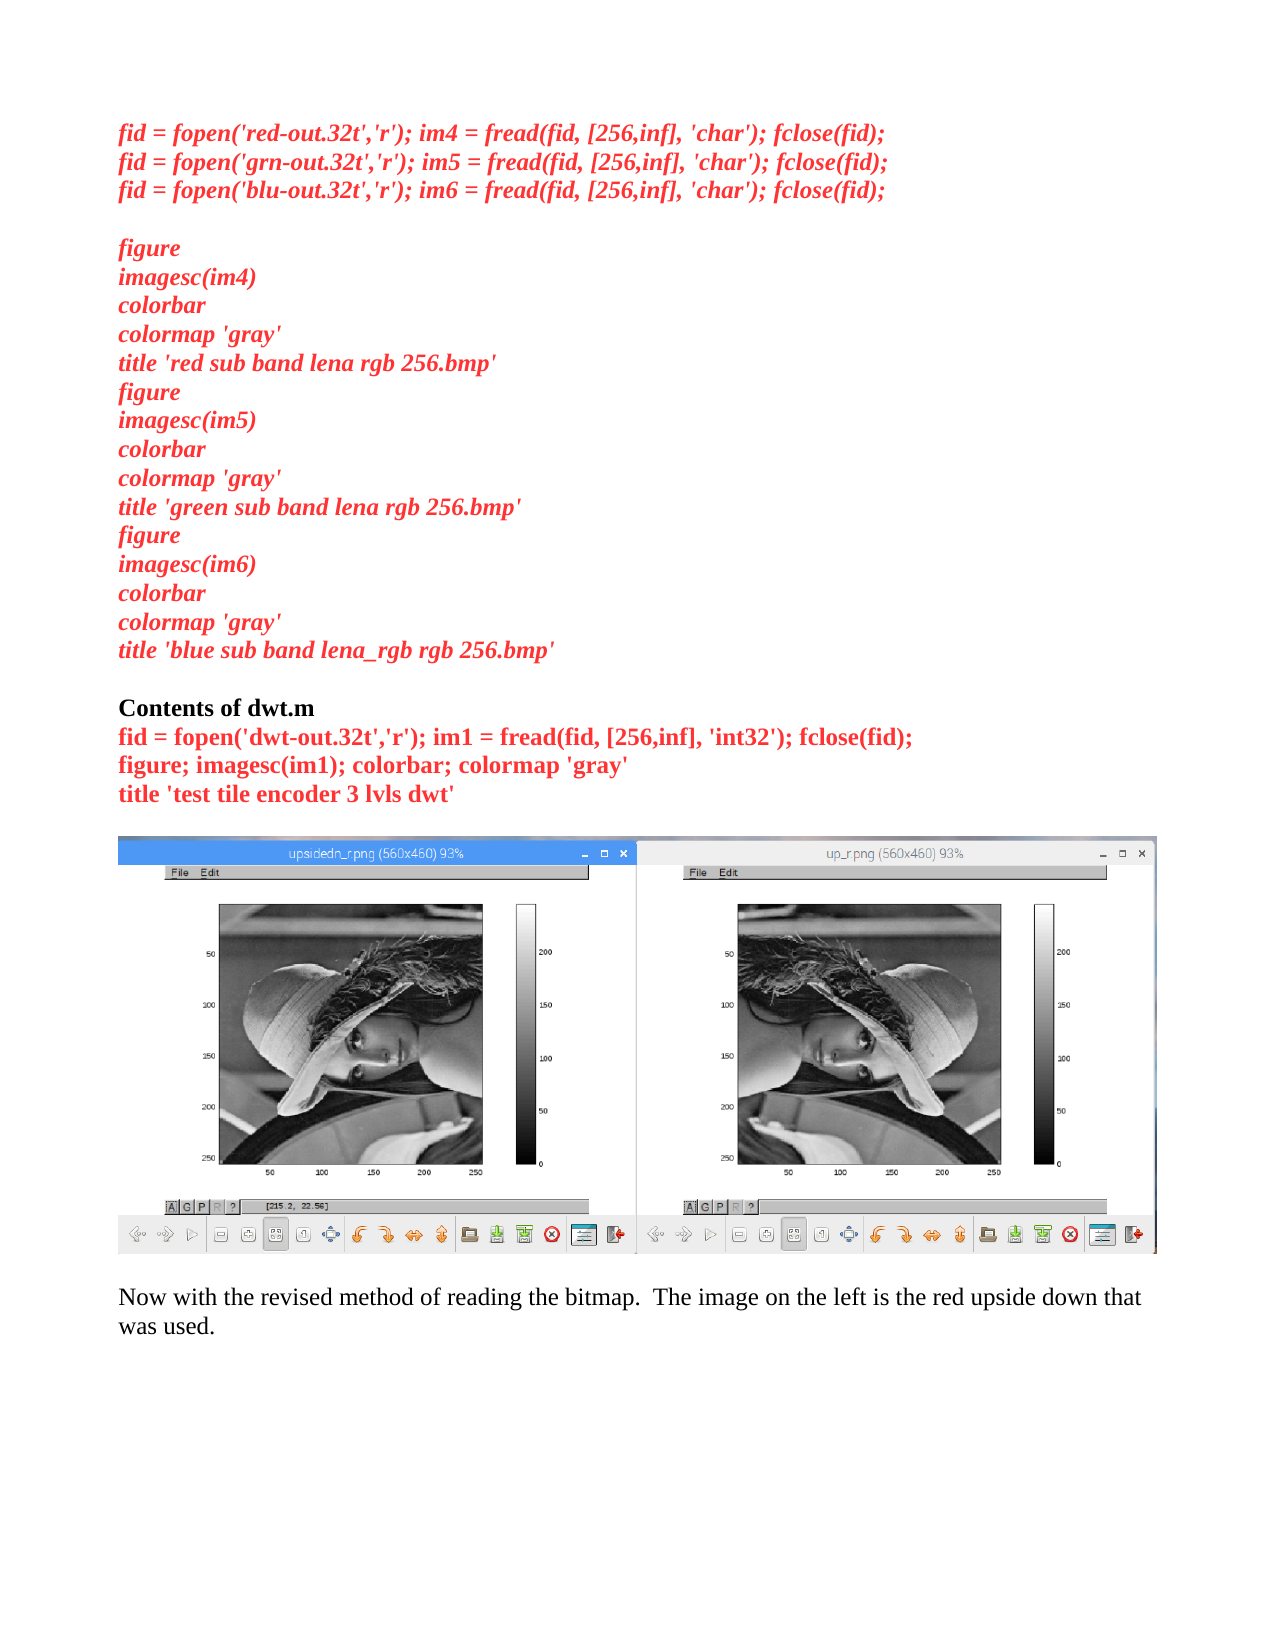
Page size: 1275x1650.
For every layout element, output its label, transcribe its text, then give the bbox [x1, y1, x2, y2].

text colormap 'gray' [118, 463, 1157, 492]
text fid = fopen('blu-out.32t','r'); im6 = fread(fid, [256,inf], 'char'); fclose(fid); [118, 176, 1157, 204]
text imagesc(im5) [118, 406, 1157, 434]
text colormap 'gray' [118, 319, 1157, 348]
text fid = fopen('dwt-out.32t','r'); im1 = fread(fid, [256,inf], 'int32'); fclose(fid); [118, 722, 1157, 751]
text imagesc(im4) [118, 262, 1157, 291]
picture [118, 836, 1157, 1254]
text title 'green sub band lena rgb 256.bmp' [118, 492, 1157, 521]
text title 'test tile encoder 3 lvls dwt' [118, 779, 1157, 808]
text colorbar [118, 578, 1157, 607]
text figure; imagesc(im1); colorbar; colormap 'gray' [118, 751, 1157, 779]
text Contents of dwt.m [118, 693, 1157, 722]
text figure [118, 233, 1157, 262]
text fid = fopen('red-out.32t','r'); im4 = fread(fid, [256,inf], 'char'); fclose(fid); [118, 118, 1157, 147]
text colormap 'gray' [118, 607, 1157, 636]
text title 'blue sub band lena_rgb rgb 256.bmp' [118, 636, 1157, 664]
text title 'red sub band lena rgb 256.bmp' [118, 348, 1157, 377]
text colorbar [118, 291, 1157, 319]
text figure [118, 521, 1157, 549]
text Now with the revised method of reading the bitmap. The image on the left is the red upside down that was used. [118, 1282, 1157, 1339]
text figure [118, 377, 1157, 406]
text fid = fopen('grn-out.32t','r'); im5 = fread(fid, [256,inf], 'char'); fclose(fid); [118, 147, 1157, 176]
text colorbar [118, 434, 1157, 463]
text imagesc(im6) [118, 549, 1157, 578]
